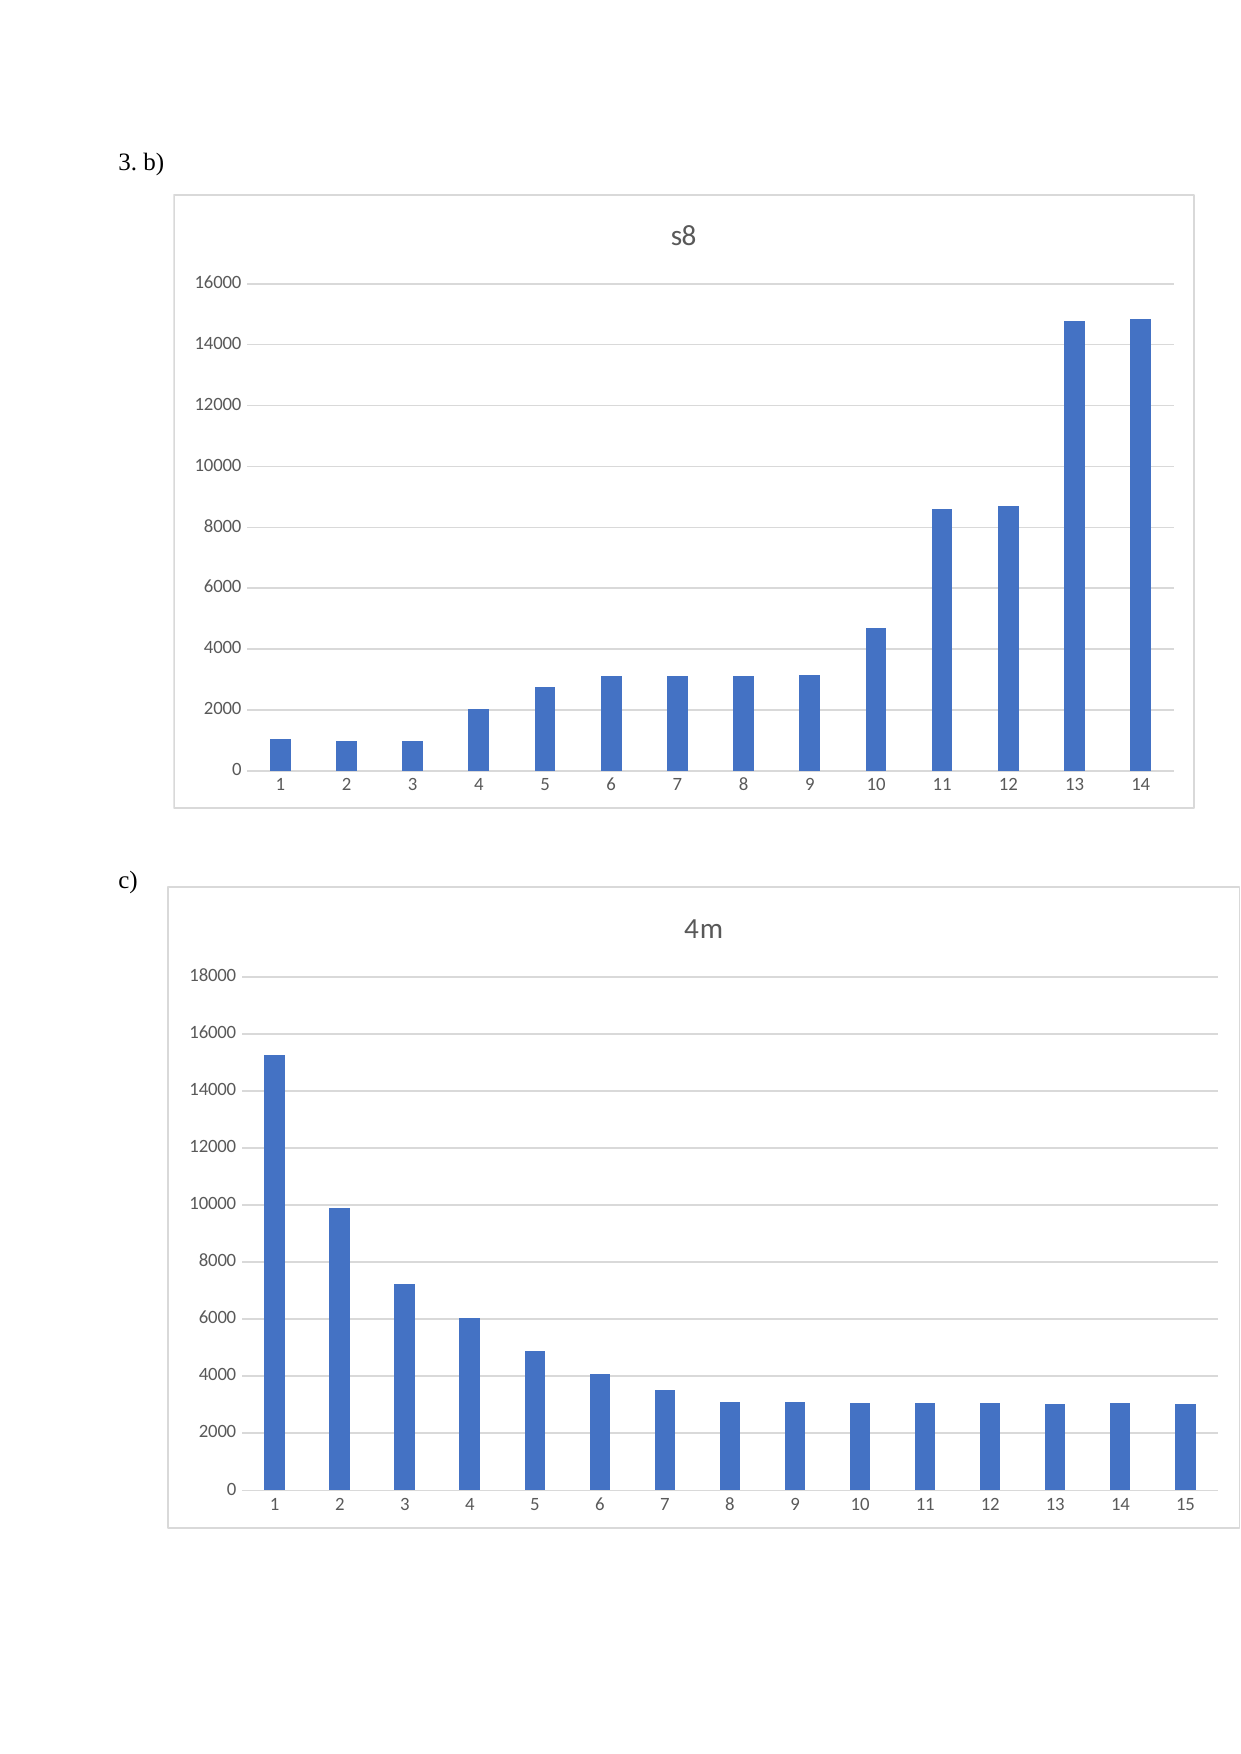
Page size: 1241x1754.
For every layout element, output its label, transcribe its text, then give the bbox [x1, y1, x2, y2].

text c) [118, 866, 1122, 894]
text 3. b) [118, 147, 1122, 176]
